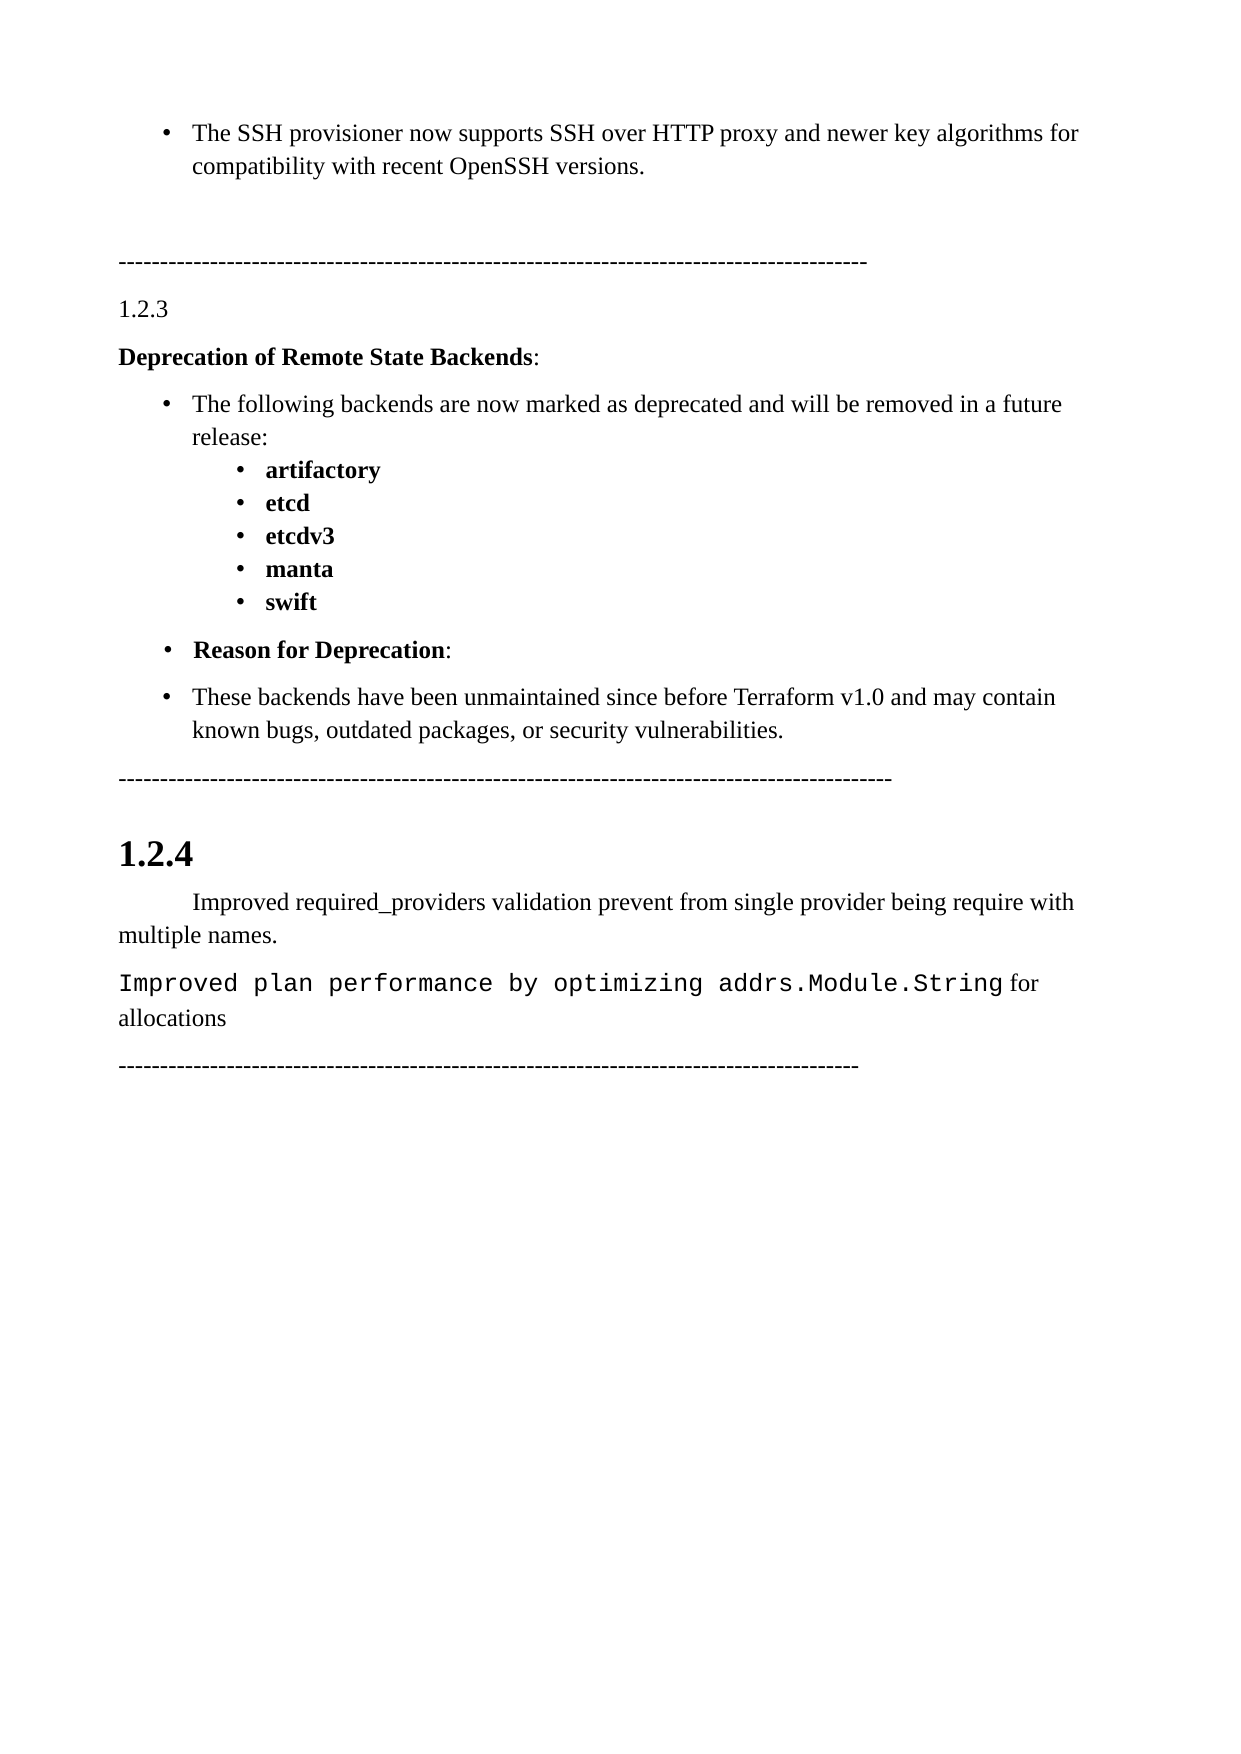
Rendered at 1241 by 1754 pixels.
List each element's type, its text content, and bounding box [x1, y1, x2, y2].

text Deprecation of Remote State Backends: [118, 342, 1122, 370]
list etcd [236, 488, 1122, 517]
text --------------------------------------------------------------------------------------------- [118, 763, 1122, 792]
list etcdv3 [236, 521, 1122, 550]
list These backends have been unmaintained since before Terraform v1.0 and may contain known bugs, outdated packages, or security vulnerabilities. [162, 682, 1122, 744]
text ----------------------------------------------------------------------------------------- [118, 1051, 1122, 1079]
list swift [236, 587, 1122, 616]
list artifactory [236, 455, 1122, 484]
text Improved required_providers validation prevent from single provider being require with multiple names. [118, 887, 1122, 949]
text ------------------------------------------------------------------------------------------ [118, 246, 1122, 275]
subtitle 1.2.4 [118, 832, 1122, 875]
text 1.2.3 [118, 294, 1122, 323]
text Improved plan performance by optimizing addrs.Module.String for allocations [118, 968, 1122, 1032]
list Reason for Deprecation: [164, 635, 1122, 664]
list The SSH provisioner now supports SSH over HTTP proxy and newer key algorithms for compatibility with recent OpenSSH versions. [162, 118, 1122, 180]
list The following backends are now marked as deprecated and will be removed in a future release: [162, 389, 1122, 451]
list manta [236, 554, 1122, 583]
